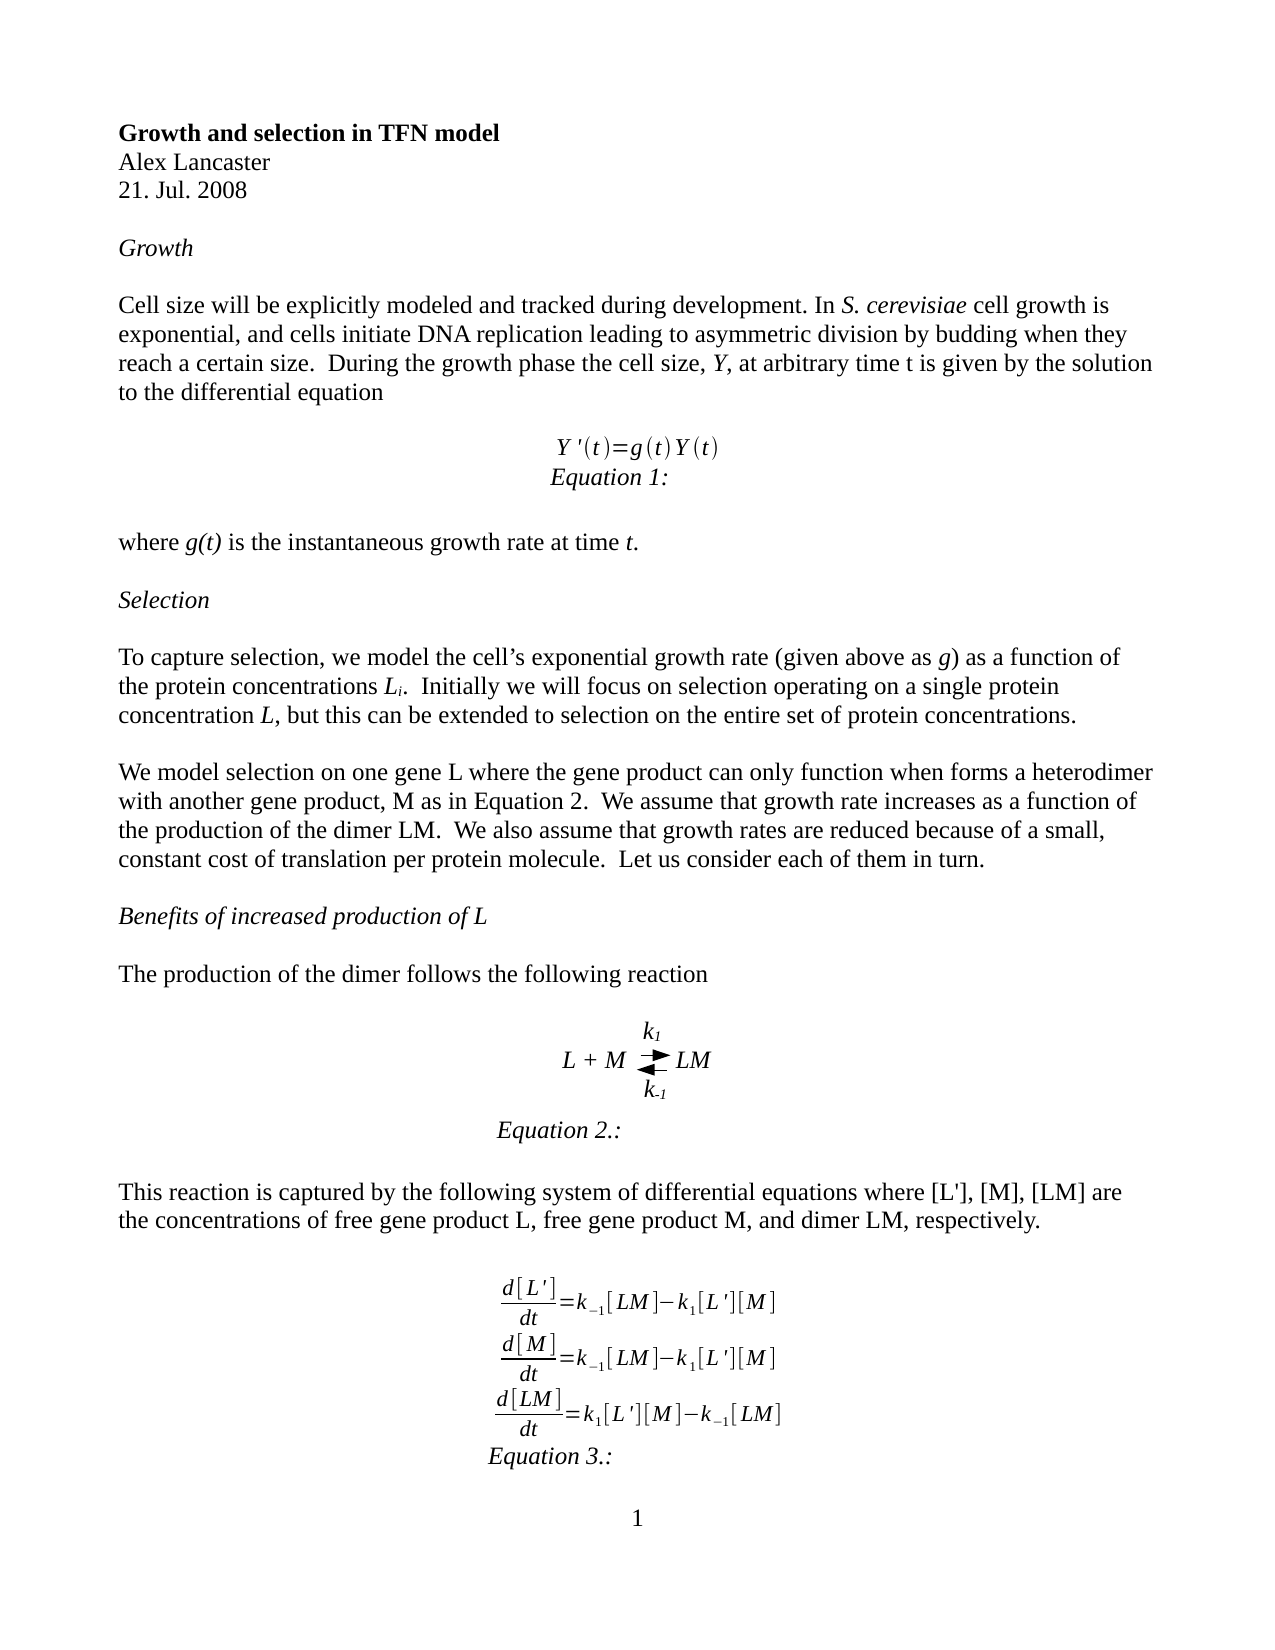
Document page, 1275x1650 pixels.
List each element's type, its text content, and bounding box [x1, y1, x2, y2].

text This reaction is captured by the following system of differential equations where [L'], [M], [LM] are the concentrations of free gene product L, free gene product M, and dimer LM, respectively. [118, 1177, 1157, 1234]
text Alex Lancaster [118, 147, 1157, 176]
text Growth and selection in TFN model [118, 118, 1157, 147]
text Benefits of increased production of L [118, 901, 1157, 930]
text The production of the dimer follows the following reaction [118, 959, 1157, 987]
text L + M LM [118, 1045, 1157, 1074]
text Equation 3.: [488, 1275, 787, 1470]
text k1 [118, 1016, 1157, 1045]
text 21. Jul. 2008 [118, 176, 1157, 204]
text Equation 2.: [497, 1115, 778, 1144]
text We model selection on one gene L where the gene product can only function when forms a heterodimer with another gene product, M as in Equation 2. We assume that growth rate increases as a function of the production of the dimer LM. We also assume that growth rates are reduced because of a small, constant cost of translation per protein molecule. Let us consider each of them in turn. [118, 757, 1157, 872]
text Equation 1: [550, 447, 725, 491]
text Growth [118, 233, 1157, 262]
text Selection [118, 585, 1157, 614]
text To capture selection, we model the cell’s exponential growth rate (given above as g) as a function of the protein concentrations Li. Initially we will focus on selection operating on a single protein concentration L, but this can be extended to selection on the entire set of protein concentrations. [118, 642, 1157, 729]
text k-1 [118, 1074, 1157, 1102]
text where g(t) is the instantaneous growth rate at time t. [118, 527, 1157, 556]
text Cell size will be explicitly modeled and tracked during development. In S. cerevisiae cell growth is exponential, and cells initiate DNA replication leading to asymmetric division by budding when they reach a certain size. During the growth phase the cell size, Y, at arbitrary time t is given by the solution to the differential equation [118, 291, 1157, 406]
